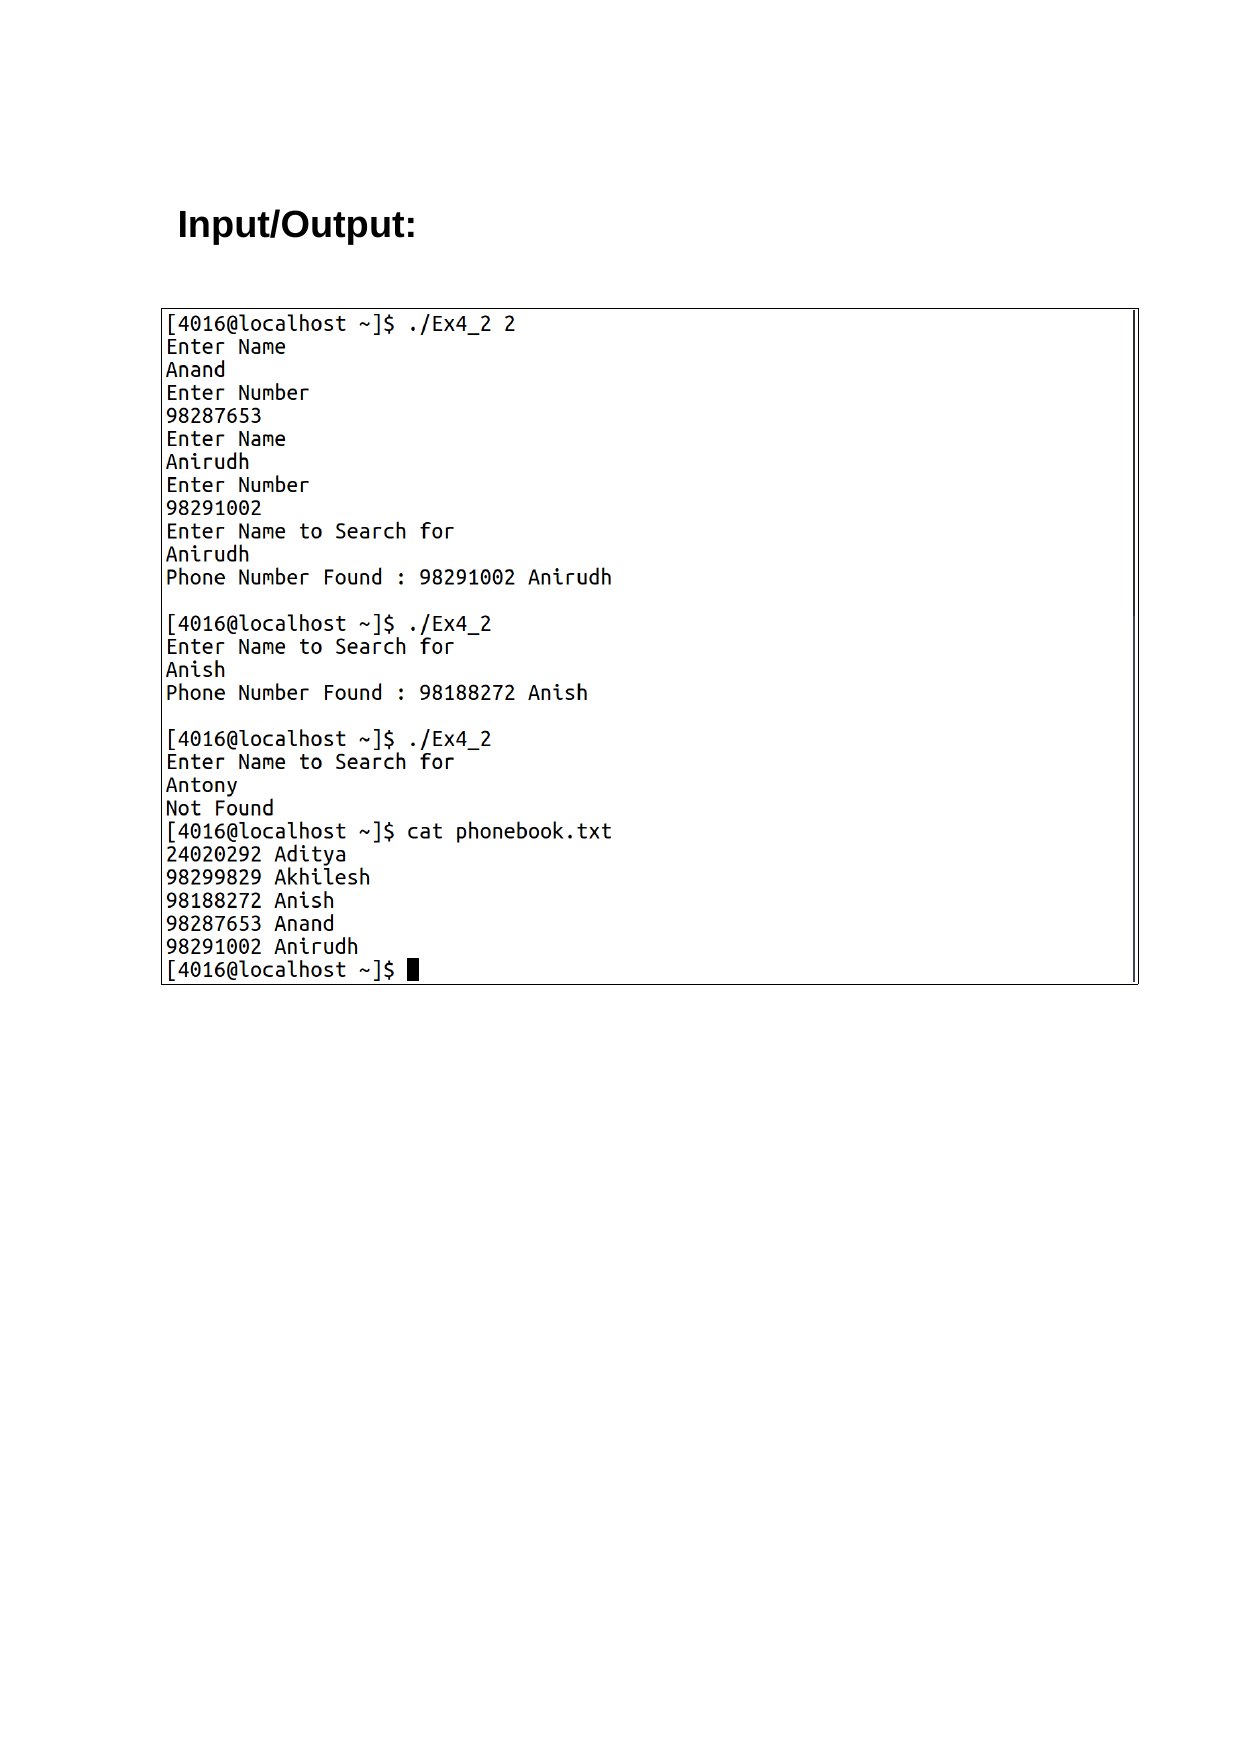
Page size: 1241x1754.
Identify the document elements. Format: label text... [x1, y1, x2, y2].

picture [164, 310, 1135, 982]
subtitle Input/Output: [177, 202, 1122, 246]
